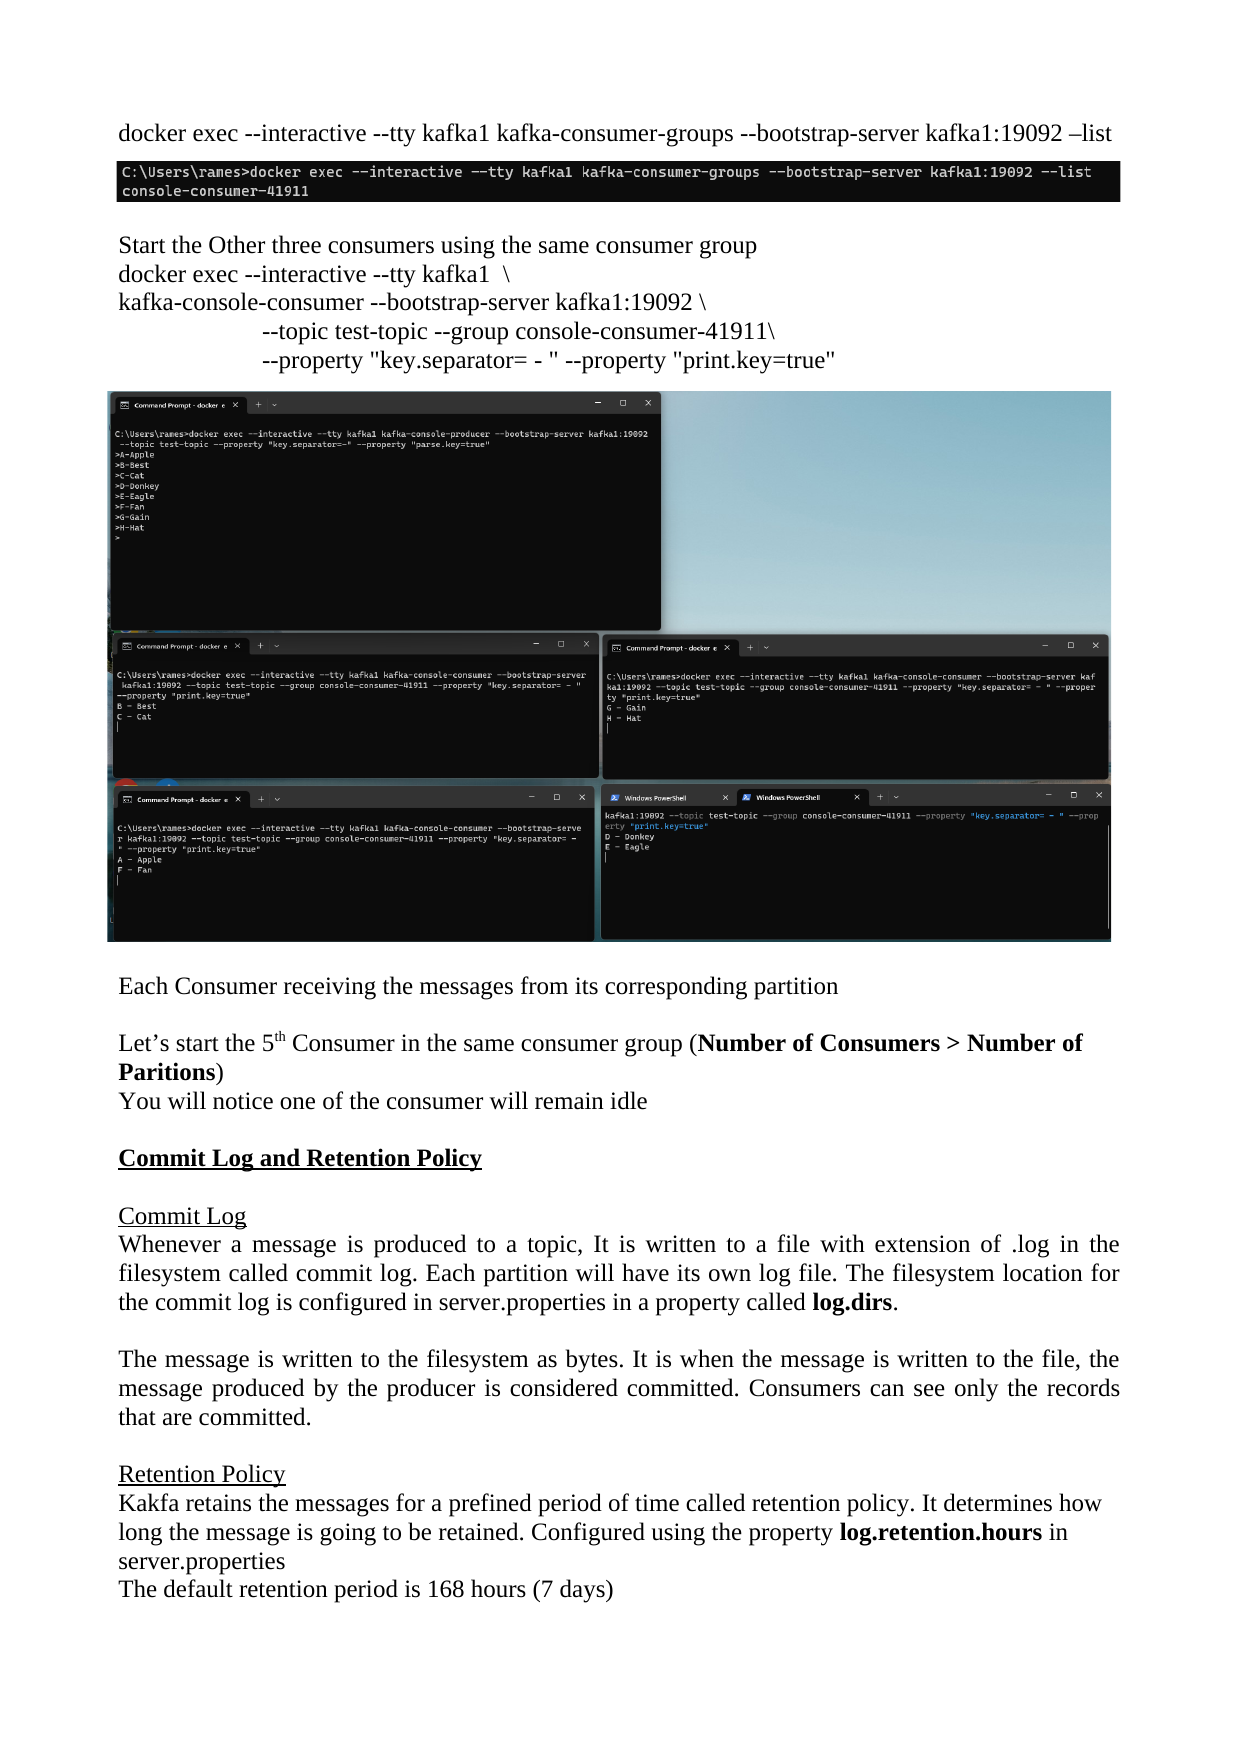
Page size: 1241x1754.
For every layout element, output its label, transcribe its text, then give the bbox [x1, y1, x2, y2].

text --topic test-topic --group console-consumer-41911\ [118, 316, 1122, 345]
text Commit Log and Retention Policy [118, 1143, 1122, 1172]
text Commit Log [118, 1201, 1122, 1229]
text The message is written to the filesystem as bytes. It is when the message is written to the file, the message produced by the producer is considered committed. Consumers can see only the records that are committed. [118, 1344, 1122, 1431]
text Kakfa retains the messages for a prefined period of time called retention policy. It determines how long the message is going to be retained. Configured using the property log.retention.hours in server.properties [118, 1488, 1122, 1574]
text Retention Policy [118, 1459, 1122, 1488]
text Let’s start the 5th Consumer in the same consumer group (Number of Consumers > Number of Paritions) [118, 1028, 1122, 1086]
text Each Consumer receiving the messages from its corresponding partition [118, 971, 1122, 999]
text Whenever a message is produced to a topic, It is written to a file with extension of .log in the filesystem called commit log. Each partition will have its own log file. The filesystem location for the commit log is configured in server.properties in a property called log.dirs. [118, 1229, 1122, 1316]
text Start the Other three consumers using the same consumer group [118, 230, 1122, 259]
text --property "key.separator= - " --property "print.key=true" [118, 345, 1122, 374]
text docker exec --interactive --tty kafka1 \ [118, 259, 1122, 287]
text You will notice one of the consumer will remain idle [118, 1086, 1122, 1114]
text docker exec --interactive --tty kafka1 kafka-consumer-groups --bootstrap-server kafka1:19092 –list [118, 118, 1122, 147]
text The default retention period is 168 hours (7 days) [118, 1574, 1122, 1603]
picture [107, 391, 1112, 942]
text kafka-console-consumer --bootstrap-server kafka1:19092 \ [118, 287, 1122, 316]
picture [116, 161, 1121, 202]
